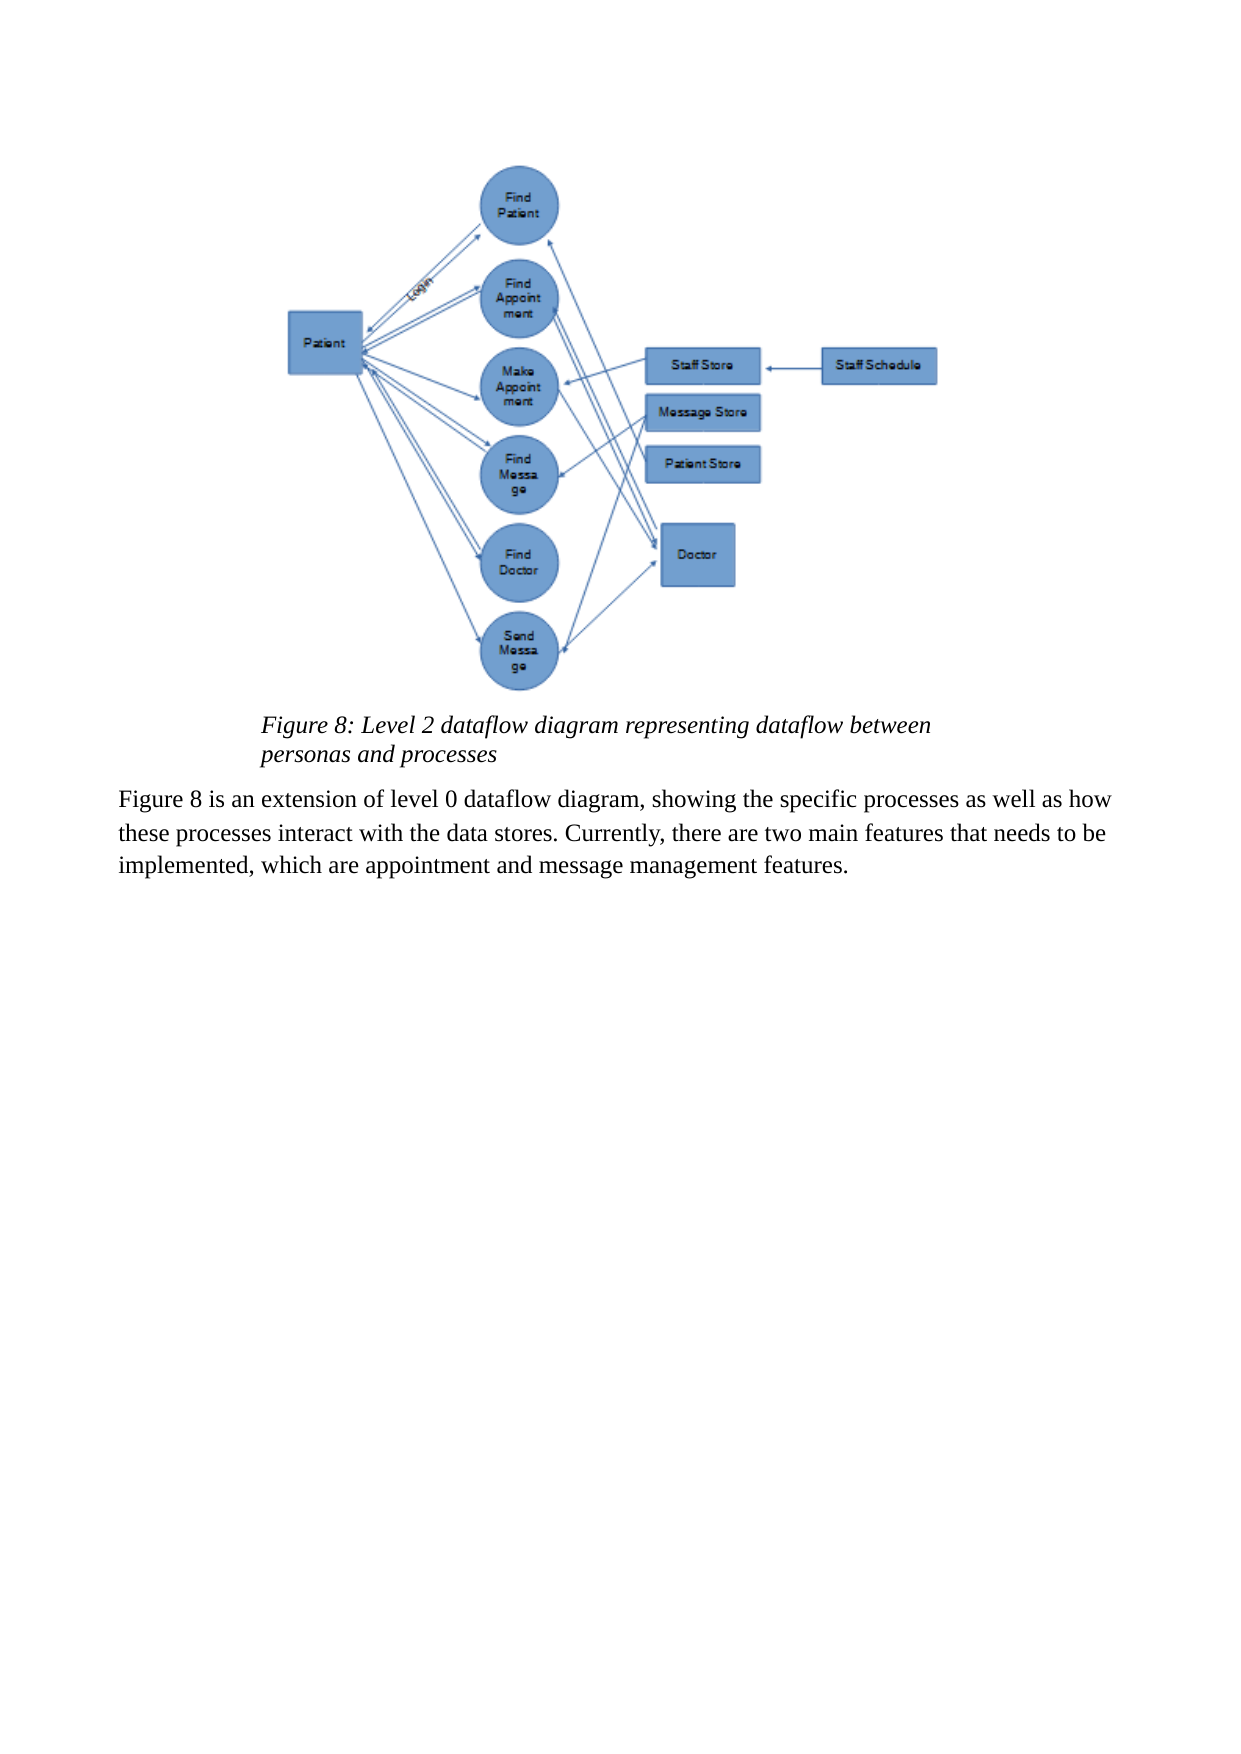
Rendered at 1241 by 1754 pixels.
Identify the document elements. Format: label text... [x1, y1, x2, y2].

text Figure 8 is an extension of level 0 dataflow diagram, showing the specific processes as well as how these processes interact with the data stores. Currently, there are two main features that needs to be implemented, which are appointment and message management features. [118, 784, 1122, 879]
picture [260, 130, 980, 711]
text Figure 8: Level 2 dataflow diagram representing dataflow between personas and processes [261, 711, 979, 768]
